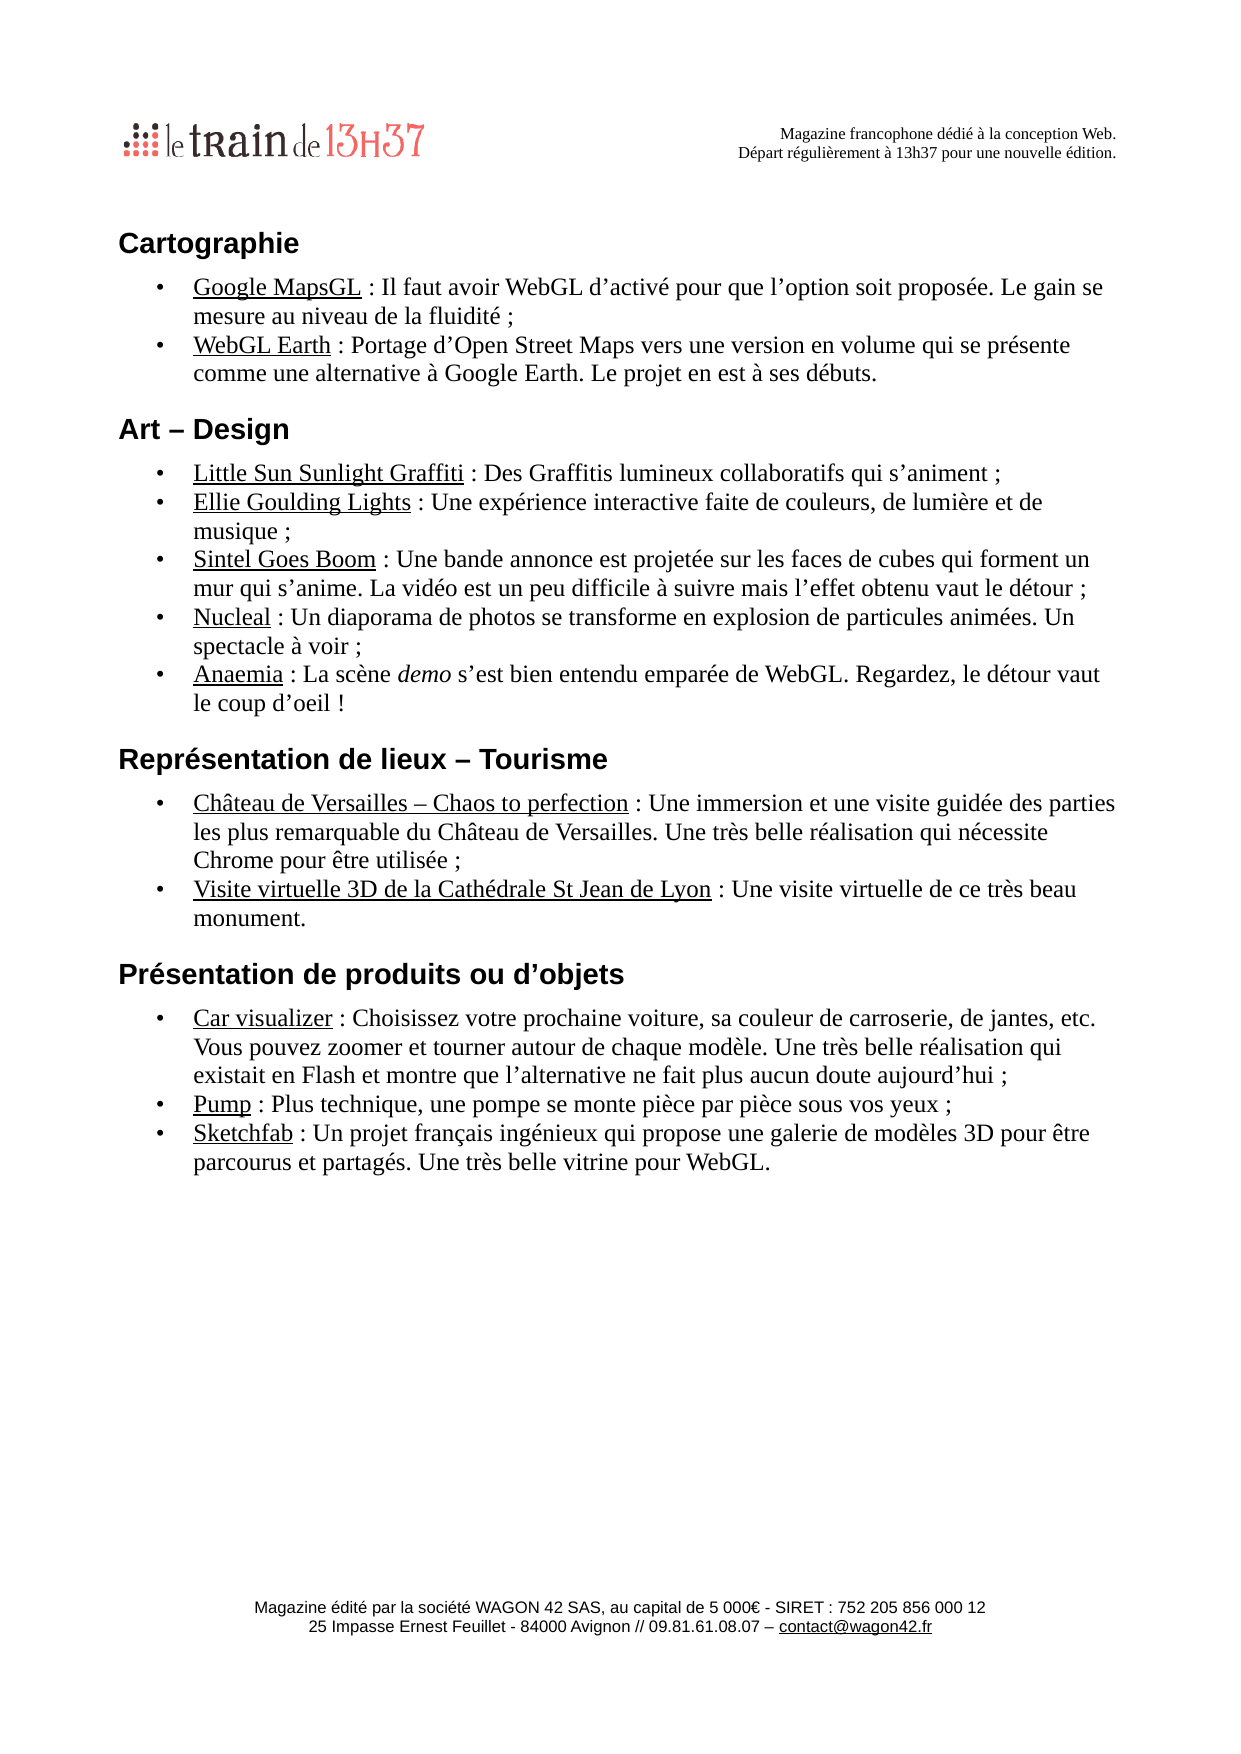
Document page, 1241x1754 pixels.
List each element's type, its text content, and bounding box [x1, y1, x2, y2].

list Nucleal : Un diaporama de photos se transforme en explosion de particules animées. Un spectacle à voir ; [156, 602, 1122, 659]
list Visite virtuelle 3D de la Cathédrale St Jean de Lyon : Une visite virtuelle de ce très beau monument. [156, 874, 1122, 932]
list WebGL Earth : Portage d’Open Street Maps vers une version en volume qui se présente comme une alternative à Google Earth. Le projet en est à ses débuts. [156, 330, 1122, 387]
list Sketchfab : Un projet français ingénieux qui propose une galerie de modèles 3D pour être parcourus et partagés. Une très belle vitrine pour WebGL. [156, 1118, 1122, 1175]
subtitle Représentation de lieux – Tourisme [118, 742, 1122, 776]
picture [123, 123, 425, 157]
list Pump : Plus technique, une pompe se monte pièce par pièce sous vos yeux ; [156, 1089, 1122, 1118]
subtitle Présentation de produits ou d’objets [118, 957, 1122, 990]
list Château de Versailles – Chaos to perfection : Une immersion et une visite guidée des parties les plus remarquable du Château de Versailles. Une très belle réalisation qui nécessite Chrome pour être utilisée ; [156, 788, 1122, 874]
list Google MapsGL : Il faut avoir WebGL d’activé pour que l’option soit proposée. Le gain se mesure au niveau de la fluidité ; [156, 272, 1122, 330]
list Little Sun Sunlight Graffiti : Des Graffitis lumineux collaboratifs qui s’animent ; [156, 458, 1122, 487]
subtitle Art – Design [118, 412, 1122, 446]
subtitle Cartographie [118, 226, 1122, 260]
list Sintel Goes Boom : Une bande annonce est projetée sur les faces de cubes qui forment un mur qui s’anime. La vidéo est un peu difficile à suivre mais l’effet obtenu vaut le détour ; [156, 544, 1122, 602]
list Ellie Goulding Lights : Une expérience interactive faite de couleurs, de lumière et de musique ; [156, 487, 1122, 544]
list Car visualizer : Choisissez votre prochaine voiture, sa couleur de carroserie, de jantes, etc. Vous pouvez zoomer et tourner autour de chaque modèle. Une très belle réalisation qui existait en Flash et montre que l’alternative ne fait plus aucun doute aujourd’hui ; [156, 1003, 1122, 1089]
list Anaemia : La scène demo s’est bien entendu emparée de WebGL. Regardez, le détour vaut le coup d’oeil ! [156, 659, 1122, 717]
